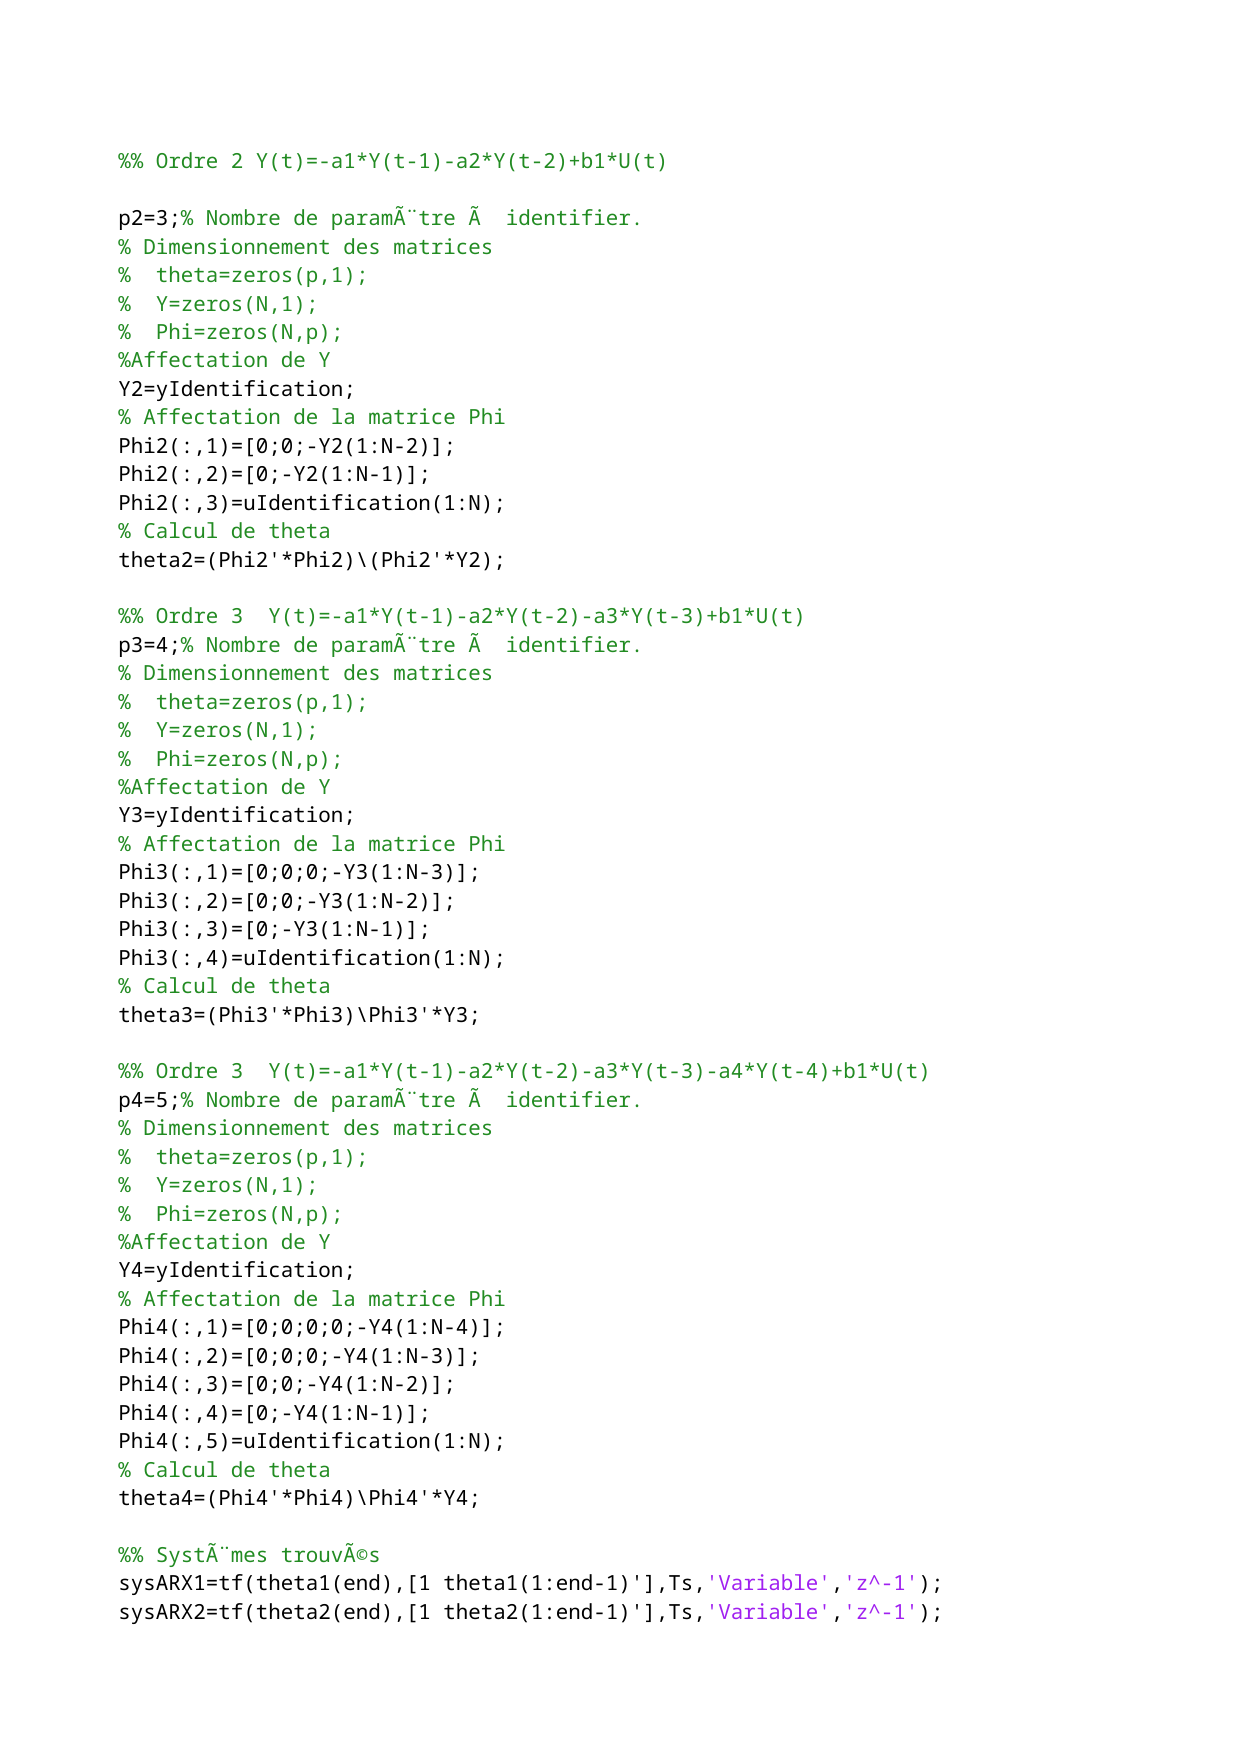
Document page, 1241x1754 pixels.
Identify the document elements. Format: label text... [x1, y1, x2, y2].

text % theta=zeros(p,1); [118, 687, 1122, 715]
text theta2=(Phi2'*Phi2)\(Phi2'*Y2); [118, 545, 1122, 573]
text Y4=yIdentification; [118, 1256, 1122, 1284]
text % Affectation de la matrice Phi [118, 1284, 1122, 1312]
text p3=4;% Nombre de paramÃ¨tre Ã identifier. [118, 630, 1122, 658]
text Phi3(:,3)=[0;-Y3(1:N-1)]; [118, 914, 1122, 943]
text Phi2(:,2)=[0;-Y2(1:N-1)]; [118, 459, 1122, 488]
text Phi3(:,1)=[0;0;0;-Y3(1:N-3)]; [118, 857, 1122, 886]
text sysARX1=tf(theta1(end),[1 theta1(1:end-1)'],Ts,'Variable','z^-1'); [118, 1568, 1122, 1597]
text % Phi=zeros(N,p); [118, 1199, 1122, 1227]
text p2=3;% Nombre de paramÃ¨tre Ã identifier. [118, 203, 1122, 232]
text % Calcul de theta [118, 516, 1122, 545]
text % Affectation de la matrice Phi [118, 402, 1122, 431]
text %Affectation de Y [118, 1227, 1122, 1256]
text Phi3(:,2)=[0;0;-Y3(1:N-2)]; [118, 886, 1122, 914]
text %% Ordre 3 Y(t)=-a1*Y(t-1)-a2*Y(t-2)-a3*Y(t-3)+b1*U(t) [118, 602, 1122, 630]
text p4=5;% Nombre de paramÃ¨tre Ã identifier. [118, 1085, 1122, 1113]
text %% Ordre 3 Y(t)=-a1*Y(t-1)-a2*Y(t-2)-a3*Y(t-3)-a4*Y(t-4)+b1*U(t) [118, 1057, 1122, 1085]
text Y3=yIdentification; [118, 801, 1122, 829]
text % Calcul de theta [118, 1455, 1122, 1483]
text % Y=zeros(N,1); [118, 1170, 1122, 1199]
text % theta=zeros(p,1); [118, 260, 1122, 289]
text Phi4(:,5)=uIdentification(1:N); [118, 1426, 1122, 1455]
text Phi4(:,2)=[0;0;0;-Y4(1:N-3)]; [118, 1341, 1122, 1369]
text theta3=(Phi3'*Phi3)\Phi3'*Y3; [118, 1000, 1122, 1028]
text % Dimensionnement des matrices [118, 232, 1122, 260]
text Phi4(:,4)=[0;-Y4(1:N-1)]; [118, 1398, 1122, 1426]
text Phi2(:,1)=[0;0;-Y2(1:N-2)]; [118, 431, 1122, 459]
text % Phi=zeros(N,p); [118, 744, 1122, 772]
text % Phi=zeros(N,p); [118, 317, 1122, 346]
text % Calcul de theta [118, 971, 1122, 1000]
text % Y=zeros(N,1); [118, 289, 1122, 317]
text % theta=zeros(p,1); [118, 1142, 1122, 1170]
text Phi4(:,1)=[0;0;0;0;-Y4(1:N-4)]; [118, 1312, 1122, 1341]
text %Affectation de Y [118, 772, 1122, 801]
text % Dimensionnement des matrices [118, 1113, 1122, 1142]
text theta4=(Phi4'*Phi4)\Phi4'*Y4; [118, 1483, 1122, 1512]
text %% SystÃ¨mes trouvÃ©s [118, 1540, 1122, 1568]
text Phi2(:,3)=uIdentification(1:N); [118, 488, 1122, 516]
text Phi3(:,4)=uIdentification(1:N); [118, 943, 1122, 971]
text Y2=yIdentification; [118, 374, 1122, 402]
text Phi4(:,3)=[0;0;-Y4(1:N-2)]; [118, 1369, 1122, 1398]
text %% Ordre 2 Y(t)=-a1*Y(t-1)-a2*Y(t-2)+b1*U(t) [118, 147, 1122, 175]
text sysARX2=tf(theta2(end),[1 theta2(1:end-1)'],Ts,'Variable','z^-1'); [118, 1597, 1122, 1625]
text % Dimensionnement des matrices [118, 658, 1122, 687]
text %Affectation de Y [118, 346, 1122, 374]
text % Y=zeros(N,1); [118, 715, 1122, 744]
text % Affectation de la matrice Phi [118, 829, 1122, 857]
